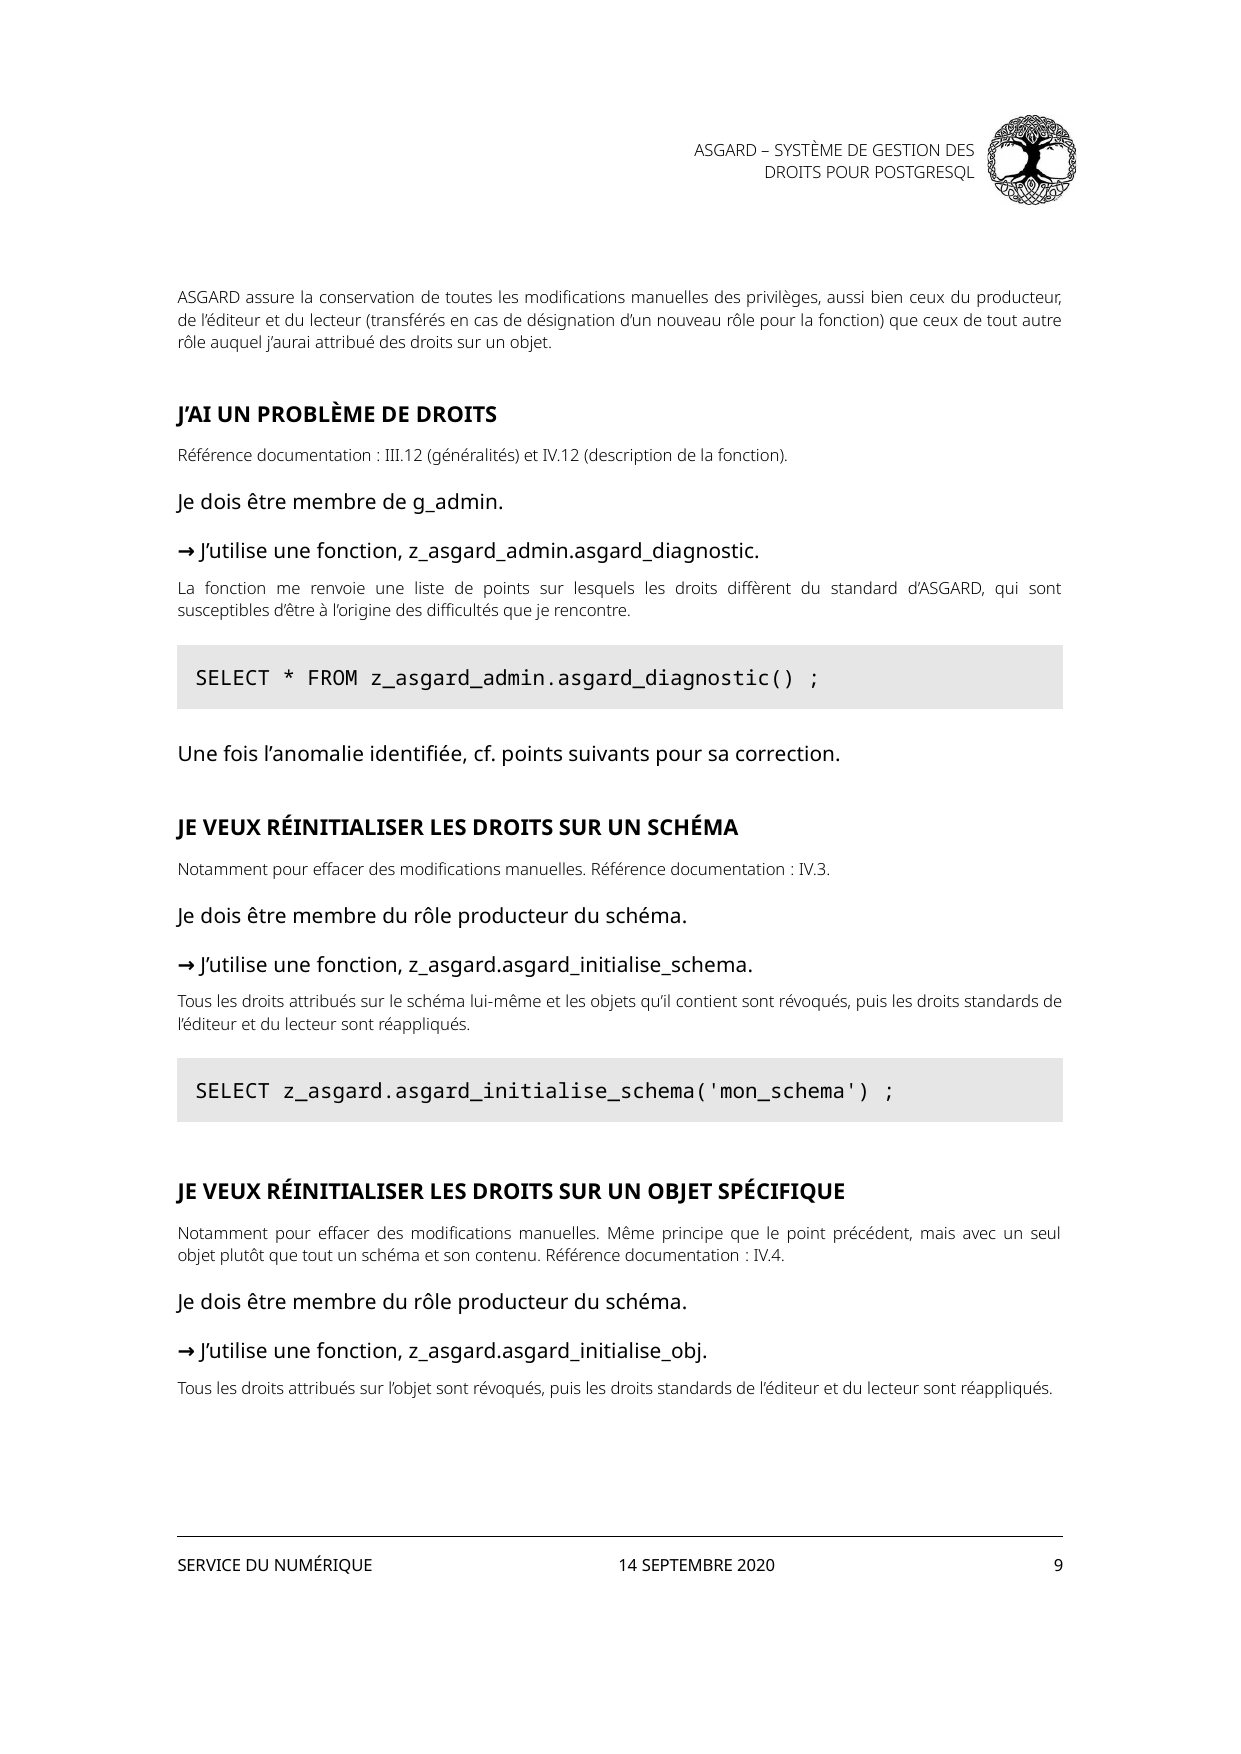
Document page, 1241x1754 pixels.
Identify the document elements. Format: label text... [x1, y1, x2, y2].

text SELECT z_asgard.asgard_initialise_schema('mon_schema') ; [177, 1058, 1063, 1122]
text → J’utilise une fonction, z_asgard.asgard_initialise_schema. [177, 950, 1063, 978]
text → J’utilise une fonction, z_asgard_admin.asgard_diagnostic. [177, 536, 1063, 565]
text Une fois l’anomalie identifiée, cf. points suivants pour sa correction. [177, 739, 1063, 767]
text Je dois être membre du rôle producteur du schéma. [177, 1287, 1063, 1316]
text SELECT * FROM z_asgard_admin.asgard_diagnostic() ; [177, 645, 1063, 709]
text Je dois être membre de g_admin. [177, 487, 1063, 516]
subtitle J’ai un problème de droits [177, 393, 1063, 432]
picture [987, 115, 1077, 205]
text → J’utilise une fonction, z_asgard.asgard_initialise_obj. [177, 1336, 1063, 1365]
text Référence documentation : III.12 (généralités) et IV.12 (description de la fonction). [177, 444, 1063, 467]
text Notamment pour effacer des modifications manuelles. Même principe que le point précédent, mais avec un seul objet plutôt que tout un schéma et son contenu. Référence documentation : IV.4. [177, 1222, 1063, 1267]
text Tous les droits attribués sur l’objet sont révoqués, puis les droits standards de l’éditeur et du lecteur sont réappliqués. [177, 1377, 1063, 1399]
subtitle Je veux réinitialiser les droits sur un objet spécifique [177, 1170, 1063, 1209]
text Je dois être membre du rôle producteur du schéma. [177, 901, 1063, 929]
text Notamment pour effacer des modifications manuelles. Référence documentation : IV.3. [177, 857, 1063, 880]
text Tous les droits attribués sur le schéma lui-même et les objets qu’il contient sont révoqués, puis les droits standards de l’éditeur et du lecteur sont réappliqués. [177, 990, 1063, 1035]
text La fonction me renvoie une liste de points sur lesquels les droits diffèrent du standard d’ASGARD, qui sont susceptibles d’être à l’origine des difficultés que je rencontre. [177, 577, 1063, 622]
text ASGARD assure la conservation de toutes les modifications manuelles des privilèges, aussi bien ceux du producteur, de l’éditeur et du lecteur (transférés en cas de désignation d’un nouveau rôle pour la fonction) que ceux de tout autre rôle auquel j’aurai attribué des droits sur un objet. [177, 286, 1063, 354]
subtitle Je veux réinitialiser les droits sur un schéma [177, 806, 1063, 845]
